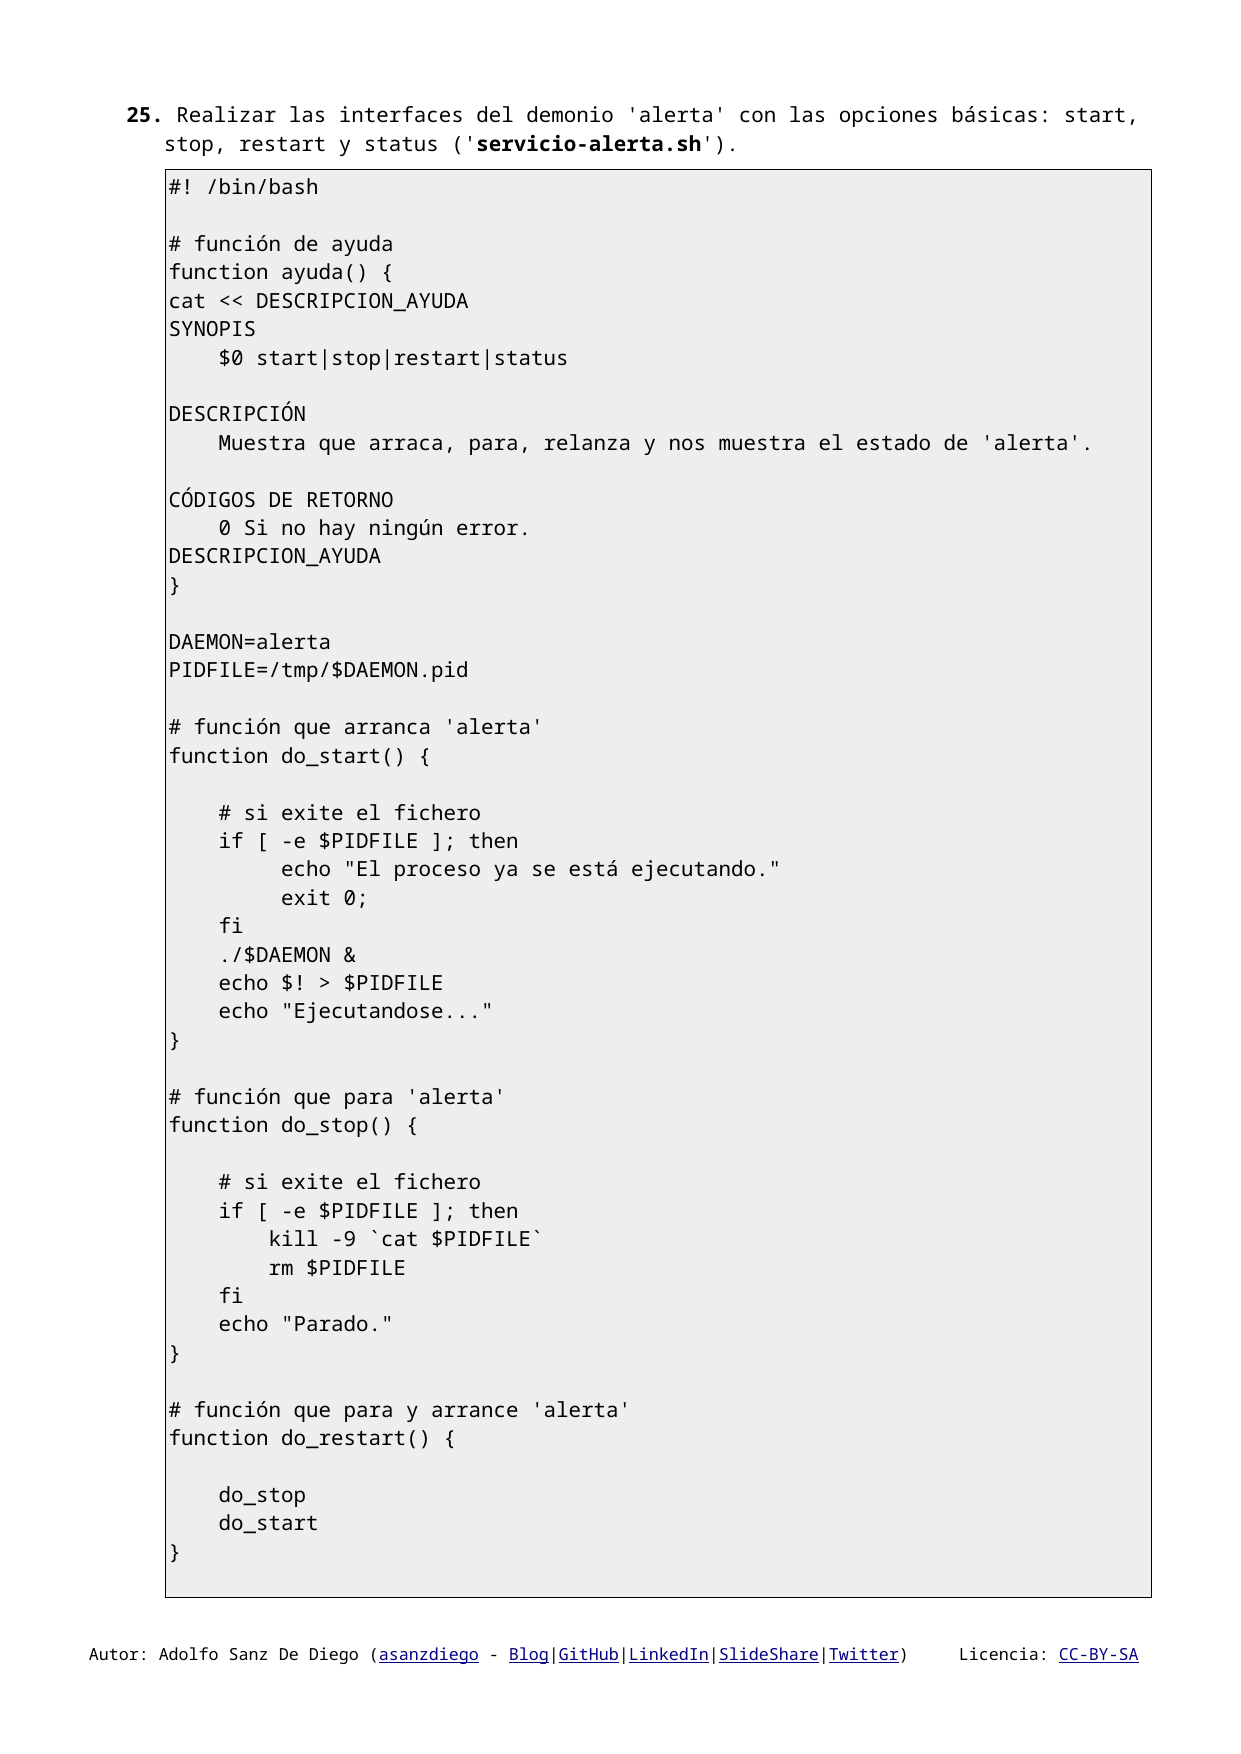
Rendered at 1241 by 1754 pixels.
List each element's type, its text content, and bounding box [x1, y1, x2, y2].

text function do_stop() { [166, 1107, 1151, 1136]
text } [166, 1534, 1151, 1562]
text CÓDIGOS DE RETORNO [166, 482, 1151, 510]
text cat << DESCRIPCION_AYUDA [166, 283, 1151, 311]
text $0 start|stop|restart|status [166, 339, 1151, 368]
text DESCRIPCIÓN [166, 396, 1151, 425]
text PIDFILE=/tmp/$DAEMON.pid [166, 652, 1151, 681]
text echo "Parado." [166, 1306, 1151, 1335]
text echo $! > $PIDFILE [166, 965, 1151, 994]
text if [ -e $PIDFILE ]; then [166, 1193, 1151, 1221]
text # función que para 'alerta' [166, 1079, 1151, 1107]
text fi [166, 908, 1151, 937]
text function ayuda() { [166, 254, 1151, 283]
text if [ -e $PIDFILE ]; then [166, 823, 1151, 851]
text SYNOPIS [166, 311, 1151, 339]
text echo "Ejecutandose..." [166, 994, 1151, 1022]
list Realizar las interfaces del demonio 'alerta' con las opciones básicas: start, stop, restart y status ('servicio-alerta.sh'). [126, 100, 1152, 157]
text function do_restart() { [166, 1420, 1151, 1449]
text do_start [166, 1506, 1151, 1534]
text fi [166, 1278, 1151, 1306]
text rm $PIDFILE [166, 1249, 1151, 1278]
text 0 Si no hay ningún error. [166, 510, 1151, 539]
text exit 0; [166, 880, 1151, 908]
text # si exite el fichero [166, 794, 1151, 823]
text # función de ayuda [166, 226, 1151, 254]
text do_stop [166, 1477, 1151, 1506]
text ./$DAEMON & [166, 937, 1151, 965]
text } [166, 1022, 1151, 1051]
text kill -9 `cat $PIDFILE` [166, 1221, 1151, 1249]
text DESCRIPCION_AYUDA [166, 539, 1151, 567]
text function do_start() { [166, 738, 1151, 766]
text } [166, 1335, 1151, 1363]
text # si exite el fichero [166, 1164, 1151, 1193]
text # función que para y arrance 'alerta' [166, 1392, 1151, 1420]
text echo "El proceso ya se está ejecutando." [166, 851, 1151, 880]
text } [166, 567, 1151, 596]
text #! /bin/bash [166, 170, 1151, 197]
text # función que arranca 'alerta' [166, 709, 1151, 738]
text DAEMON=alerta [166, 624, 1151, 652]
text Muestra que arraca, para, relanza y nos muestra el estado de 'alerta'. [166, 425, 1151, 453]
